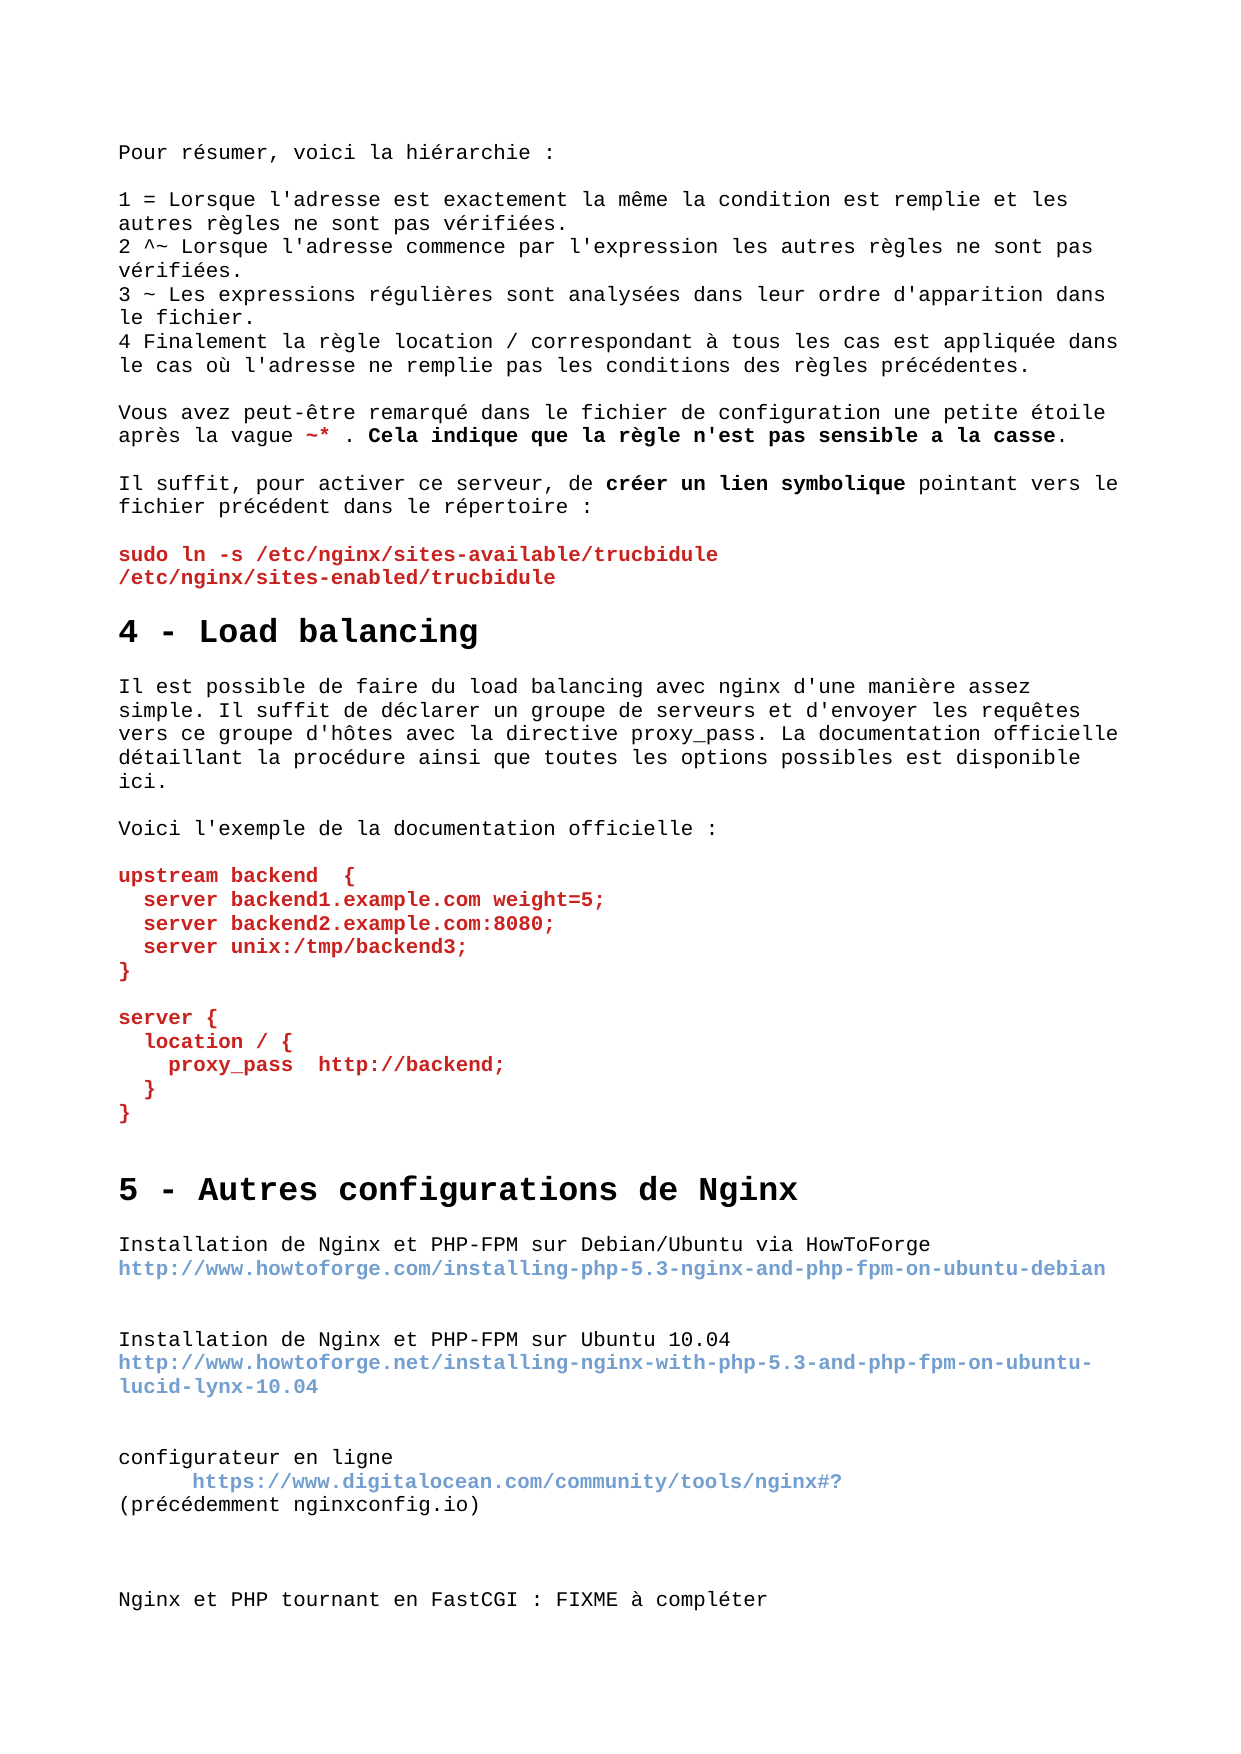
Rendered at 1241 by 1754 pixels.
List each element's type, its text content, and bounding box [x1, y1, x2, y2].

text proxy_pass http://backend; [118, 1054, 1122, 1078]
text Nginx et PHP tournant en FastCGI : FIXME à compléter [118, 1589, 1122, 1612]
text Voici l'exemple de la documentation officielle : [118, 818, 1122, 842]
text (précédemment nginxconfig.io) [118, 1494, 1122, 1518]
text location / { [118, 1031, 1122, 1054]
text 4 - Load balancing [118, 615, 1122, 652]
text Il est possible de faire du load balancing avec nginx d'une manière assez simple. Il suffit de déclarer un groupe de serveurs et d'envoyer les requêtes vers ce groupe d'hôtes avec la directive proxy_pass. La documentation officielle détaillant la procédure ainsi que toutes les options possibles est disponible ici. [118, 676, 1122, 794]
text Pour résumer, voici la hiérarchie : [118, 142, 1122, 165]
text server backend2.example.com:8080; [118, 913, 1122, 936]
text configurateur en ligne [118, 1447, 1122, 1471]
text https://www.digitalocean.com/community/tools/nginx#? [118, 1471, 1122, 1494]
text 2 ^~ Lorsque l'adresse commence par l'expression les autres règles ne sont pas vérifiées. [118, 236, 1122, 284]
text 5 - Autres configurations de Nginx [118, 1173, 1122, 1211]
text server unix:/tmp/backend3; [118, 936, 1122, 960]
text sudo ln -s /etc/nginx/sites-available/trucbidule /etc/nginx/sites-enabled/trucbidule [118, 544, 1122, 591]
text Il suffit, pour activer ce serveur, de créer un lien symbolique pointant vers le fichier précédent dans le répertoire : [118, 473, 1122, 520]
text server backend1.example.com weight=5; [118, 889, 1122, 913]
text } [118, 1078, 1122, 1102]
text server { [118, 1007, 1122, 1031]
text 3 ~ Les expressions régulières sont analysées dans leur ordre d'apparition dans le fichier. [118, 284, 1122, 331]
text http://www.howtoforge.com/installing-php-5.3-nginx-and-php-fpm-on-ubuntu-debian [118, 1258, 1122, 1281]
text } [118, 1102, 1122, 1125]
text upstream backend { [118, 865, 1122, 889]
text http://www.howtoforge.net/installing-nginx-with-php-5.3-and-php-fpm-on-ubuntu-lucid-lynx-10.04 [118, 1352, 1122, 1400]
text Installation de Nginx et PHP-FPM sur Debian/Ubuntu via HowToForge [118, 1234, 1122, 1258]
text 4 Finalement la règle location / correspondant à tous les cas est appliquée dans le cas où l'adresse ne remplie pas les conditions des règles précédentes. [118, 331, 1122, 378]
text Vous avez peut-être remarqué dans le fichier de configuration une petite étoile après la vague ~* . Cela indique que la règle n'est pas sensible a la casse. [118, 402, 1122, 449]
text 1 = Lorsque l'adresse est exactement la même la condition est remplie et les autres règles ne sont pas vérifiées. [118, 189, 1122, 236]
text Installation de Nginx et PHP-FPM sur Ubuntu 10.04 [118, 1329, 1122, 1352]
text } [118, 960, 1122, 983]
